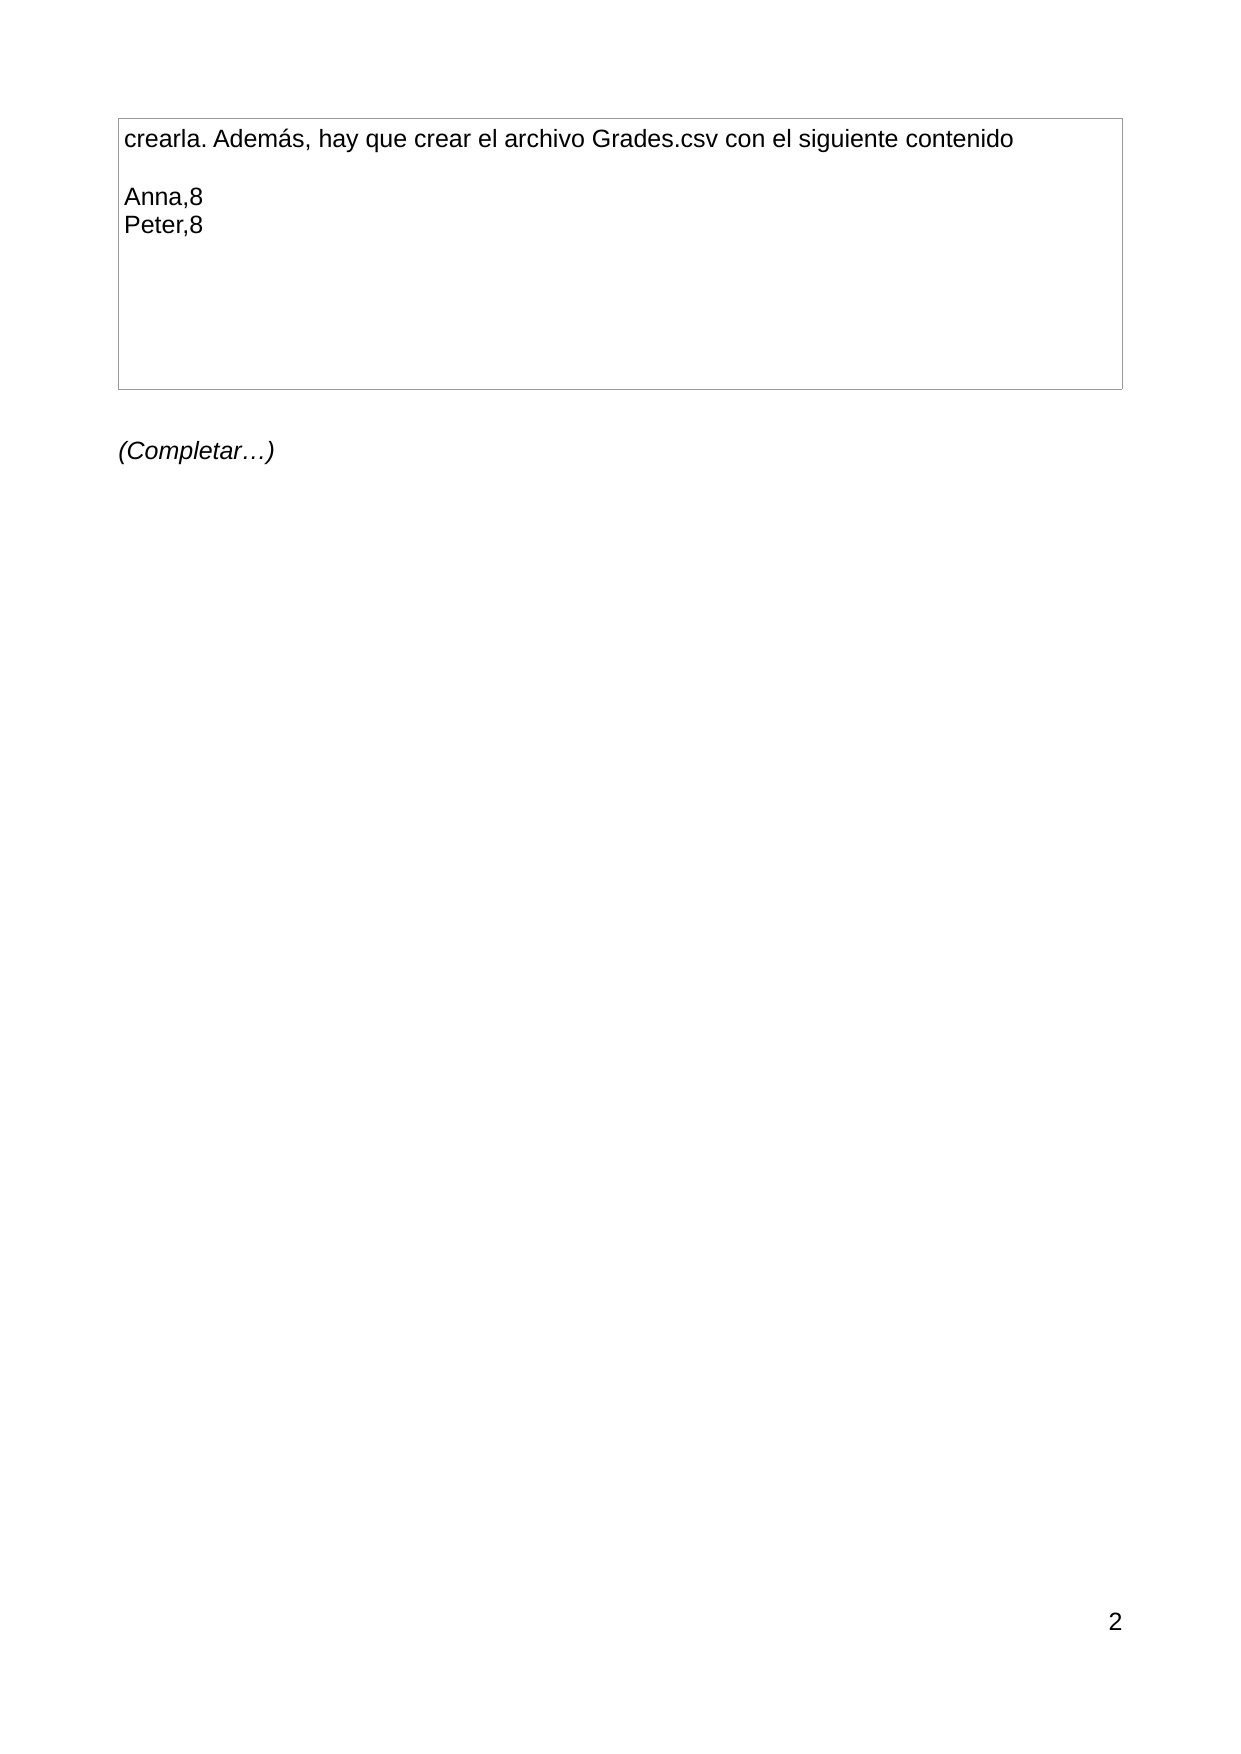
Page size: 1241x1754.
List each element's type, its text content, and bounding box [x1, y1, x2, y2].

text (Completar…) [118, 436, 1122, 465]
table_cell crearla. Además, hay que crear el archivo Grades.csv con el siguiente contenido Anna,8 Peter,8 [119, 119, 1122, 388]
